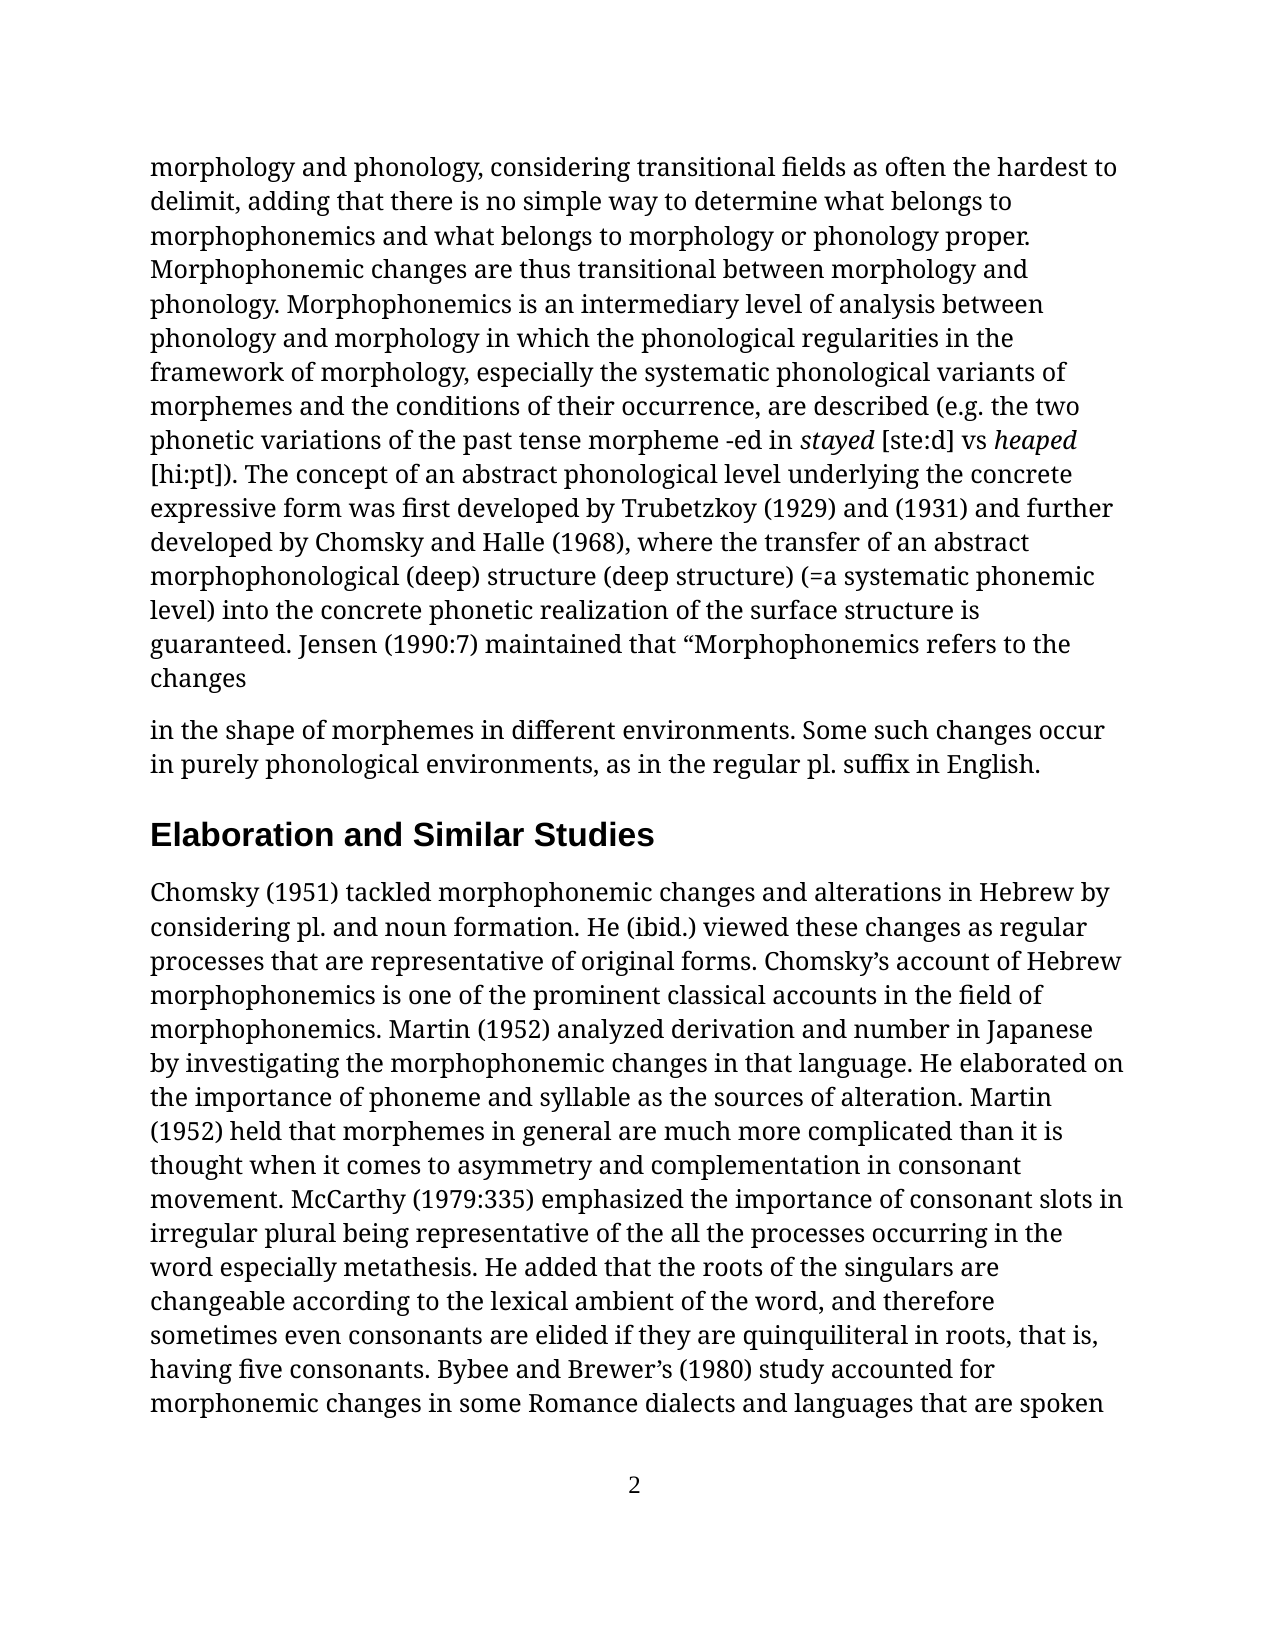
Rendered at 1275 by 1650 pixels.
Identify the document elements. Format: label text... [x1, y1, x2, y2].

subtitle Elaboration and Similar Studies [150, 815, 1125, 854]
text morphology and phonology, considering transitional fields as often the hardest to delimit, adding that there is no simple way to determine what belongs to morphophonemics and what belongs to morphology or phonology proper. Morphophonemic changes are thus transitional between morphology and phonology. Morphophonemics is an intermediary level of analysis between phonology and morphology in which the phonological regularities in the framework of morphology, especially the systematic phonological variants of morphemes and the conditions of their occurrence, are described (e.g. the two phonetic variations of the past tense morpheme -ed in stayed [ste:d] vs heaped [hi:pt]). The concept of an abstract phonological level underlying the concrete expressive form was first developed by Trubetzkoy (1929) and (1931) and further developed by Chomsky and Halle (1968), where the transfer of an abstract morphophonological (deep) structure (deep structure) (=a systematic phonemic level) into the concrete phonetic realization of the surface structure is guaranteed. Jensen (1990:7) maintained that “Morphophonemics refers to the changes [150, 150, 1125, 695]
text Chomsky (1951) tackled morphophonemic changes and alterations in Hebrew by considering pl. and noun formation. He (ibid.) viewed these changes as regular processes that are representative of original forms. Chomsky’s account of Hebrew morphophonemics is one of the prominent classical accounts in the field of morphophonemics. Martin (1952) analyzed derivation and number in Japanese by investigating the morphophonemic changes in that language. He elaborated on the importance of phoneme and syllable as the sources of alteration. Martin (1952) held that morphemes in general are much more complicated than it is thought when it comes to asymmetry and complementation in consonant movement. McCarthy (1979:335) emphasized the importance of consonant slots in irregular plural being representative of the all the processes occurring in the word especially metathesis. He added that the roots of the singulars are changeable according to the lexical ambient of the word, and therefore sometimes even consonants are elided if they are quinquiliteral in roots, that is, having five consonants. Bybee and Brewer’s (1980) study accounted for morphonemic changes in some Romance dialects and languages that are spoken [150, 875, 1125, 1420]
text in the shape of morphemes in different environments. Some such changes occur in purely phonological environments, as in the regular pl. suffix in English. [150, 713, 1125, 781]
